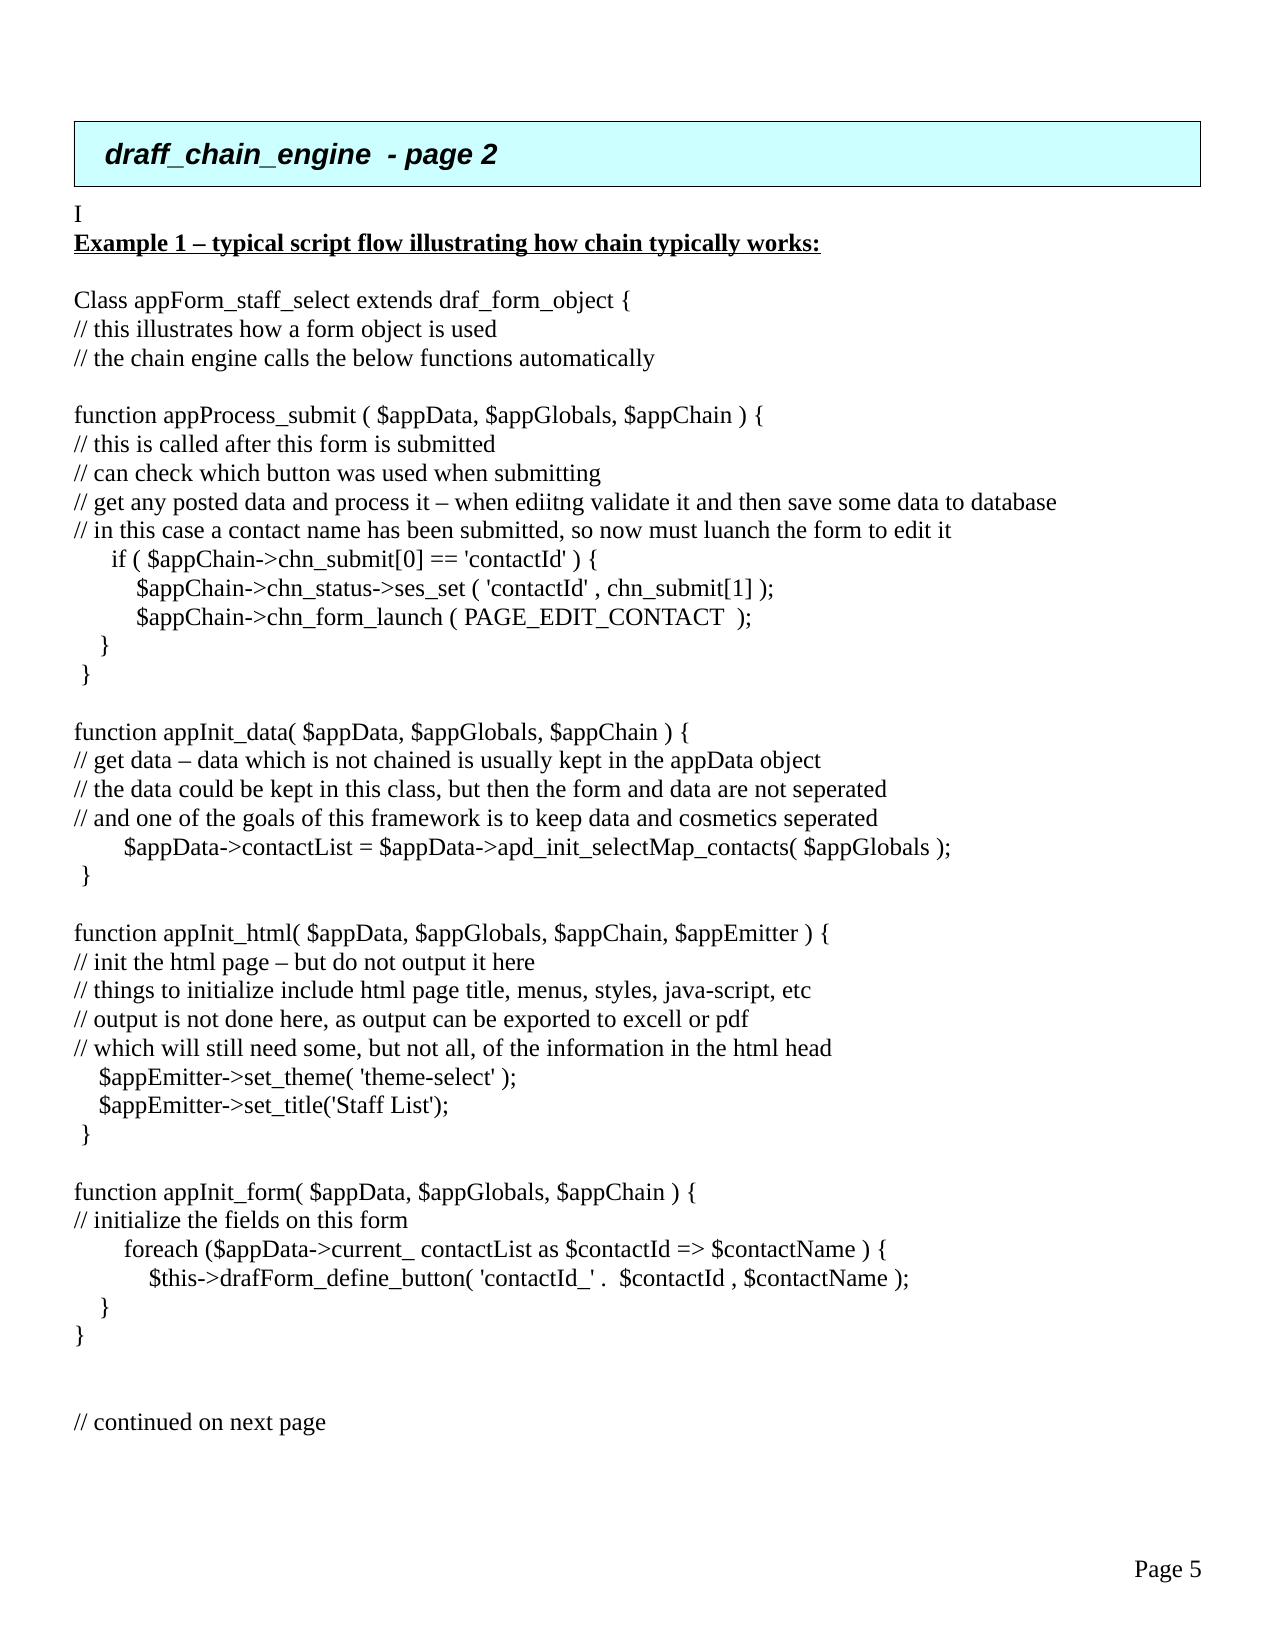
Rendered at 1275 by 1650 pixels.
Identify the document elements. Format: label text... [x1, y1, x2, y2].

text } [73, 861, 1201, 889]
text // the chain engine calls the below functions automatically [73, 343, 1201, 372]
text // this is called after this form is submitted [73, 429, 1201, 458]
text $appEmitter->set_title('Staff List'); [73, 1091, 1201, 1119]
text $appEmitter->set_theme( 'theme-select' ); [73, 1062, 1201, 1091]
text $appData->contactList = $appData->apd_init_selectMap_contacts( $appGlobals ); [73, 832, 1201, 861]
title draff_chain_engine - page 2 [75, 122, 1200, 186]
text foreach ($appData->current_ contactList as $contactId => $contactName ) { [73, 1234, 1201, 1263]
text // get any posted data and process it – when ediitng validate it and then save some data to database [73, 487, 1201, 516]
text function appInit_html( $appData, $appGlobals, $appChain, $appEmitter ) { [73, 918, 1201, 947]
text } [73, 1119, 1201, 1148]
text I [73, 199, 1201, 228]
text } [73, 1292, 1201, 1321]
text // this illustrates how a form object is used [73, 314, 1201, 343]
text // in this case a contact name has been submitted, so now must luanch the form to edit it [73, 516, 1201, 544]
text $appChain->chn_form_launch ( PAGE_EDIT_CONTACT ); [73, 602, 1201, 631]
text // initialize the fields on this form [73, 1206, 1201, 1234]
text function appInit_data( $appData, $appGlobals, $appChain ) { [73, 717, 1201, 746]
text $appChain->chn_status->ses_set ( 'contactId' , chn_submit[1] ); [73, 573, 1201, 602]
text } [73, 631, 1201, 659]
text function appInit_form( $appData, $appGlobals, $appChain ) { [73, 1177, 1201, 1206]
text // which will still need some, but not all, of the information in the html head [73, 1033, 1201, 1062]
text function appProcess_submit ( $appData, $appGlobals, $appChain ) { [73, 401, 1201, 429]
text } [73, 1321, 1201, 1349]
text Example 1 – typical script flow illustrating how chain typically works: [73, 228, 1201, 257]
text // things to initialize include html page title, menus, styles, java-script, etc [73, 976, 1201, 1004]
text // get data – data which is not chained is usually kept in the appData object [73, 746, 1201, 774]
text // can check which button was used when submitting [73, 458, 1201, 487]
text } [73, 659, 1201, 688]
text $this->drafForm_define_button( 'contactId_' . $contactId , $contactName ); [73, 1263, 1201, 1292]
text Class appForm_staff_select extends draf_form_object { [73, 286, 1201, 314]
text // output is not done here, as output can be exported to excell or pdf [73, 1004, 1201, 1033]
text if ( $appChain->chn_submit[0] == 'contactId' ) { [73, 544, 1201, 573]
text // the data could be kept in this class, but then the form and data are not seperated [73, 774, 1201, 803]
text // init the html page – but do not output it here [73, 947, 1201, 976]
text // continued on next page [73, 1407, 1201, 1436]
text // and one of the goals of this framework is to keep data and cosmetics seperated [73, 803, 1201, 832]
